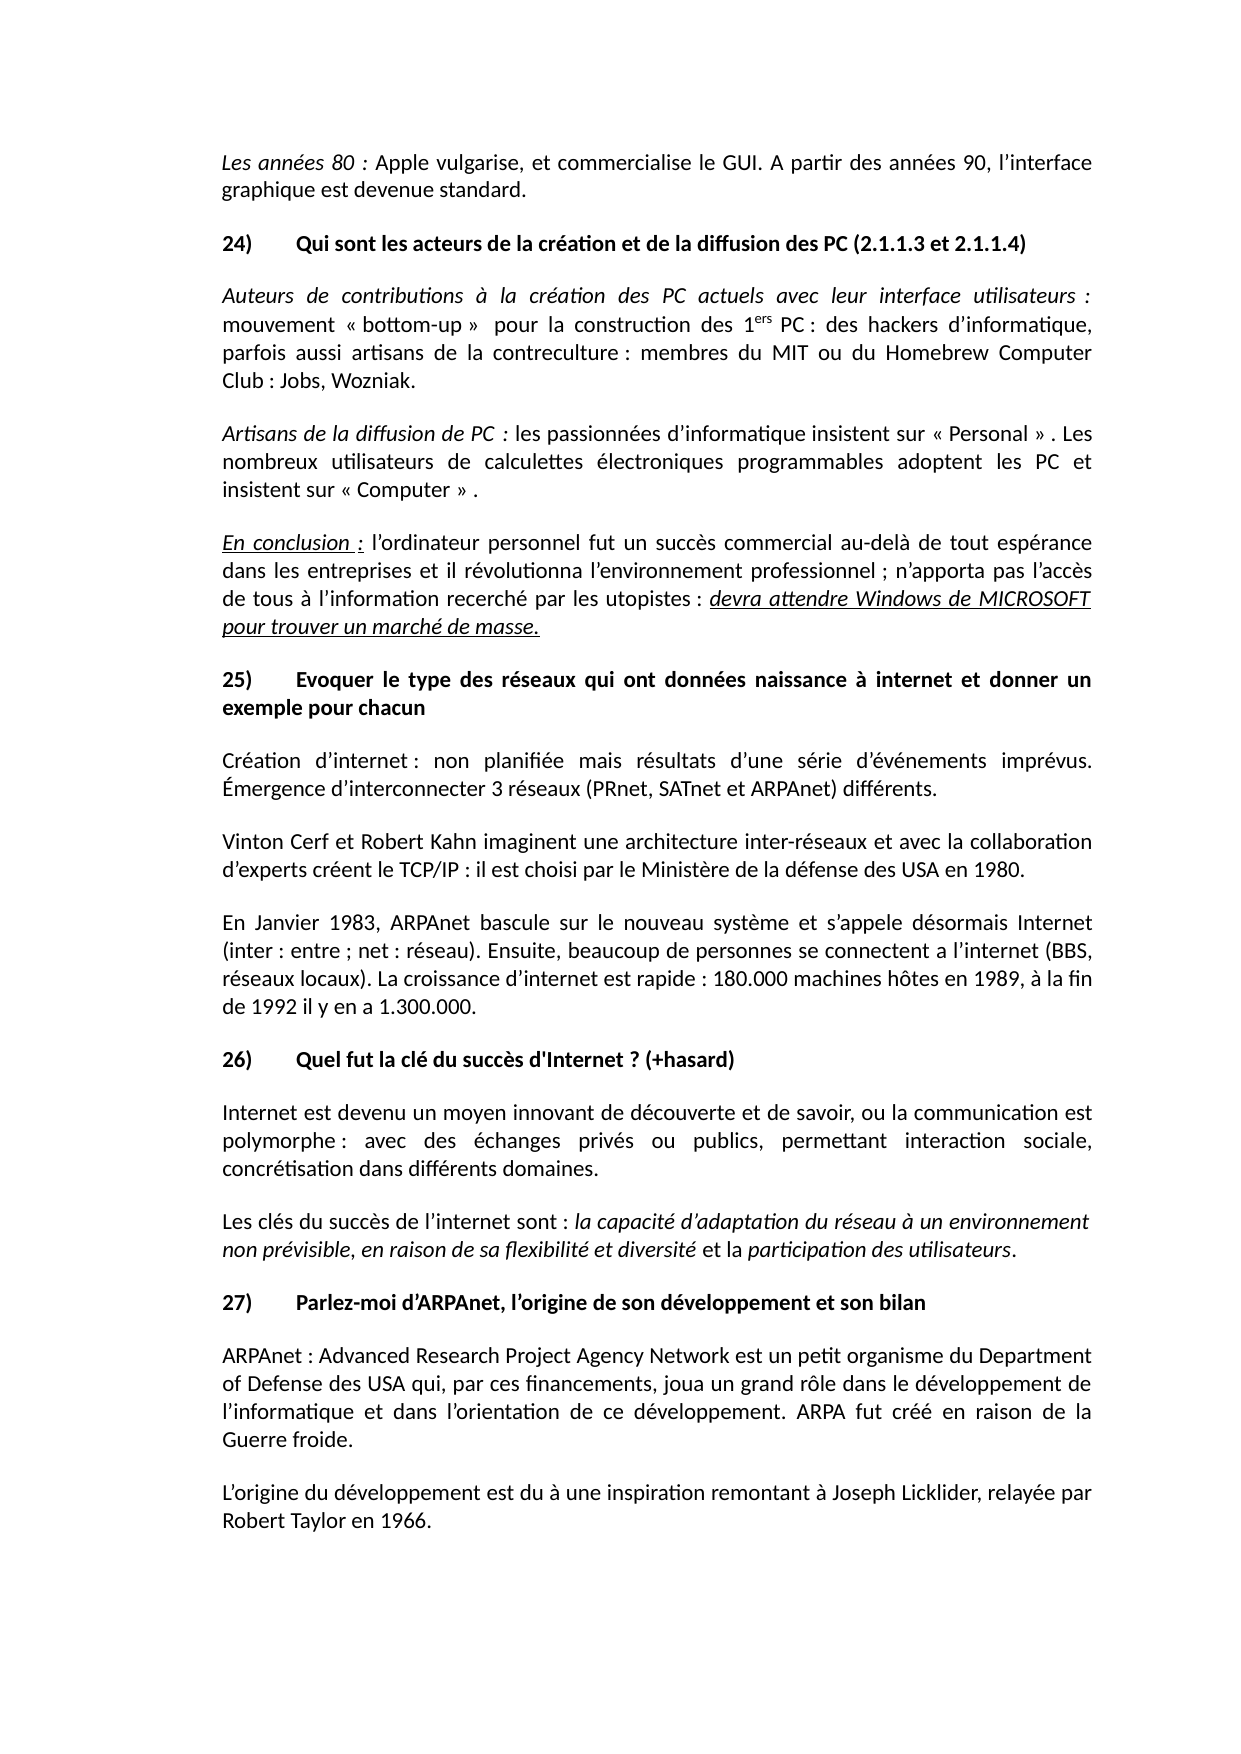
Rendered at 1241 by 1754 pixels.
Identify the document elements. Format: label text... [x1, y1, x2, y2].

list Auteurs de contributions à la création des PC actuels avec leur interface utilisateurs : mouvement « bottom-up » pour la construction des 1ers PC : des hackers d’informatique, parfois aussi artisans de la contreculture : membres du MIT ou du Homebrew Computer Club : Jobs, Wozniak. [222, 282, 1093, 394]
list En Janvier 1983, ARPAnet bascule sur le nouveau système et s’appele désormais Internet (inter : entre ; net : réseau). Ensuite, beaucoup de personnes se connectent a l’internet (BBS, réseaux locaux). La croissance d’internet est rapide : 180.000 machines hôtes en 1989, à la fin de 1992 il y en a 1.300.000. [222, 908, 1093, 1020]
list Internet est devenu un moyen innovant de découverte et de savoir, ou la communication est polymorphe : avec des échanges privés ou publics, permettant interaction sociale, concrétisation dans différents domaines. [222, 1098, 1093, 1182]
list L’origine du développement est du à une inspiration remontant à Joseph Licklider, relayée par Robert Taylor en 1966. [222, 1478, 1093, 1534]
list Quel fut la clé du succès d'Internet ? (+hasard) [222, 1045, 1093, 1073]
list Création d’internet : non planifiée mais résultats d’une série d’événements imprévus. Émergence d’interconnecter 3 réseaux (PRnet, SATnet et ARPAnet) différents. [222, 746, 1093, 802]
list Artisans de la diffusion de PC : les passionnées d’informatique insistent sur « Personal » . Les nombreux utilisateurs de calculettes électroniques programmables adoptent les PC et insistent sur « Computer » . [222, 419, 1093, 503]
list En conclusion : l’ordinateur personnel fut un succès commercial au-delà de tout espérance dans les entreprises et il révolutionna l’environnement professionnel ; n’apporta pas l’accès de tous à l’information recerché par les utopistes : devra attendre Windows de MICROSOFT pour trouver un marché de masse. [222, 528, 1093, 640]
list Vinton Cerf et Robert Kahn imaginent une architecture inter-réseaux et avec la collaboration d’experts créent le TCP/IP : il est choisi par le Ministère de la défense des USA en 1980. [222, 827, 1093, 883]
list Les clés du succès de l’internet sont : la capacité d’adaptation du réseau à un environnement non prévisible, en raison de sa flexibilité et diversité et la participation des utilisateurs. [222, 1207, 1093, 1263]
list Parlez-moi d’ARPAnet, l’origine de son développement et son bilan [222, 1288, 1093, 1316]
list ARPAnet : Advanced Research Project Agency Network est un petit organisme du Department of Defense des USA qui, par ces financements, joua un grand rôle dans le développement de l’informatique et dans l’orientation de ce développement. ARPA fut créé en raison de la Guerre froide. [222, 1341, 1093, 1453]
text Les années 80 : Apple vulgarise, et commercialise le GUI. A partir des années 90, l’interface graphique est devenue standard. [221, 148, 1093, 204]
list Qui sont les acteurs de la création et de la diffusion des PC (2.1.1.3 et 2.1.1.4) [222, 229, 1093, 257]
list Evoquer le type des réseaux qui ont données naissance à internet et donner un exemple pour chacun [222, 665, 1093, 721]
